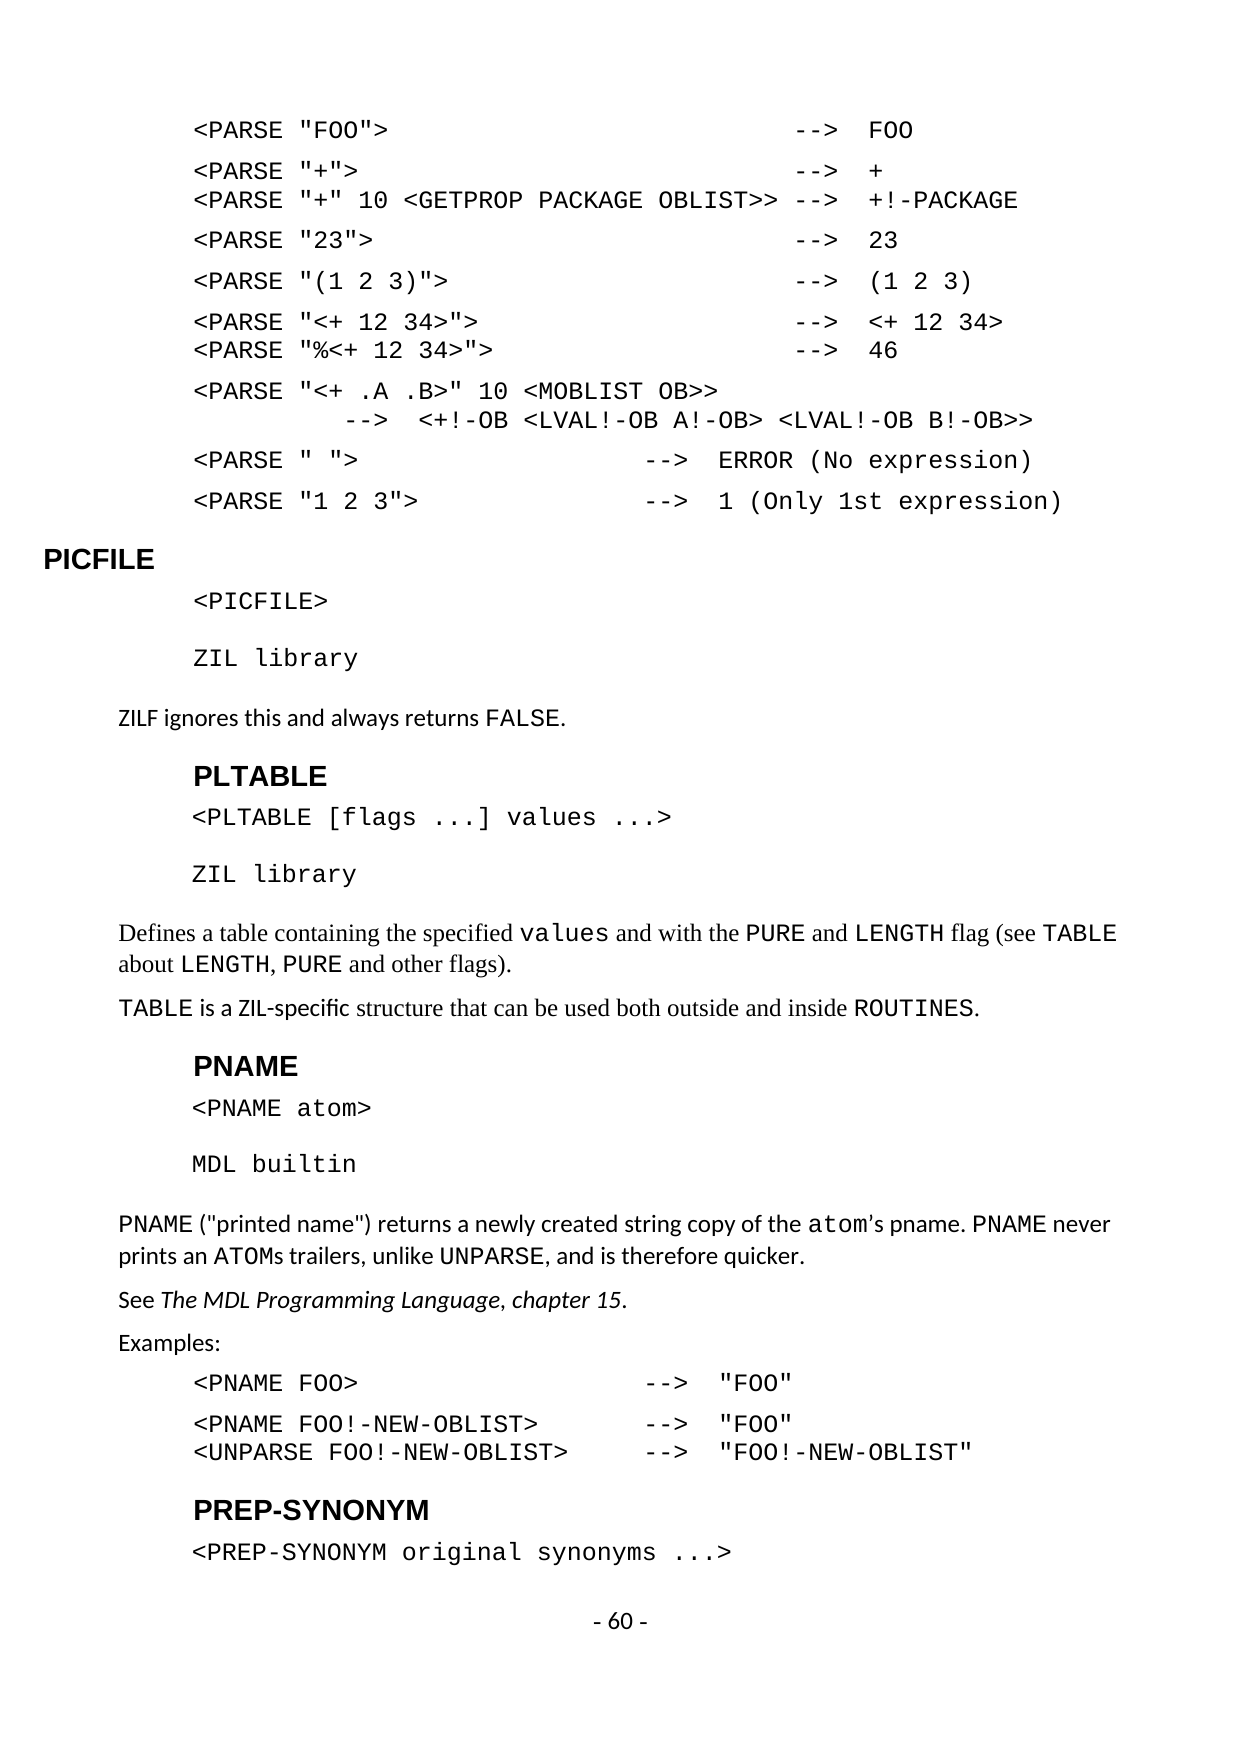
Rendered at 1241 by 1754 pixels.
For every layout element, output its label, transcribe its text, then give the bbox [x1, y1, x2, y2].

text <PNAME atom> [192, 1095, 1122, 1123]
text <PNAME FOO!-NEW-OBLIST> --> "FOO" <UNPARSE FOO!-NEW-OBLIST> --> "FOO!-NEW-OBLIST" [118, 1411, 1122, 1468]
text Defines a table containing the specified values and with the PURE and LENGTH flag (see TABLE about LENGTH, PURE and other flags). [118, 918, 1122, 980]
subtitle PICFILE [43, 542, 1122, 576]
text <PARSE "(1 2 3)"> --> (1 2 3) [118, 269, 1122, 297]
text <PARSE "+"> --> + <PARSE "+" 10 <GETPROP PACKAGE OBLIST>> --> +!-PACKAGE [118, 159, 1122, 216]
text <PLTABLE [flags ...] values ...> [192, 805, 1122, 833]
text MDL builtin [192, 1152, 1122, 1180]
text <PREP-SYNONYM original synonyms ...> [192, 1539, 1122, 1567]
text <PNAME FOO> --> "FOO" [118, 1371, 1122, 1399]
text Examples: [118, 1328, 1122, 1358]
text TABLE is a ZIL-specific structure that can be used both outside and inside ROUTINES. [118, 992, 1122, 1024]
text See The MDL Programming Language, chapter 15. [118, 1284, 1122, 1315]
text ZIL library [192, 862, 1122, 890]
list ZIL library [118, 645, 1122, 674]
text <PARSE "FOO"> --> FOO [118, 118, 1122, 146]
text <PARSE " "> --> ERROR (No expression) [118, 448, 1122, 476]
text PNAME ("printed name") returns a newly created string copy of the atom’s pname. PNAME never prints an ATOMs trailers, unlike UNPARSE, and is therefore quicker. [118, 1208, 1122, 1272]
list <PICFILE> [118, 588, 1122, 617]
subtitle PLTABLE [118, 759, 1122, 792]
text <PARSE "<+ 12 34>"> --> <+ 12 34> <PARSE "%<+ 12 34>"> --> 46 [118, 310, 1122, 366]
text <PARSE "<+ .A .B>" 10 <MOBLIST OB>> --> <+!-OB <LVAL!-OB A!-OB> <LVAL!-OB B!-OB>> [118, 379, 1122, 436]
text <PARSE "1 2 3"> --> 1 (Only 1st expression) [118, 489, 1122, 517]
text ZILF ignores this and always returns FALSE. [118, 702, 1122, 734]
text <PARSE "23"> --> 23 [118, 228, 1122, 256]
subtitle PNAME [118, 1049, 1122, 1083]
subtitle PREP-SYNONYM [118, 1493, 1122, 1527]
